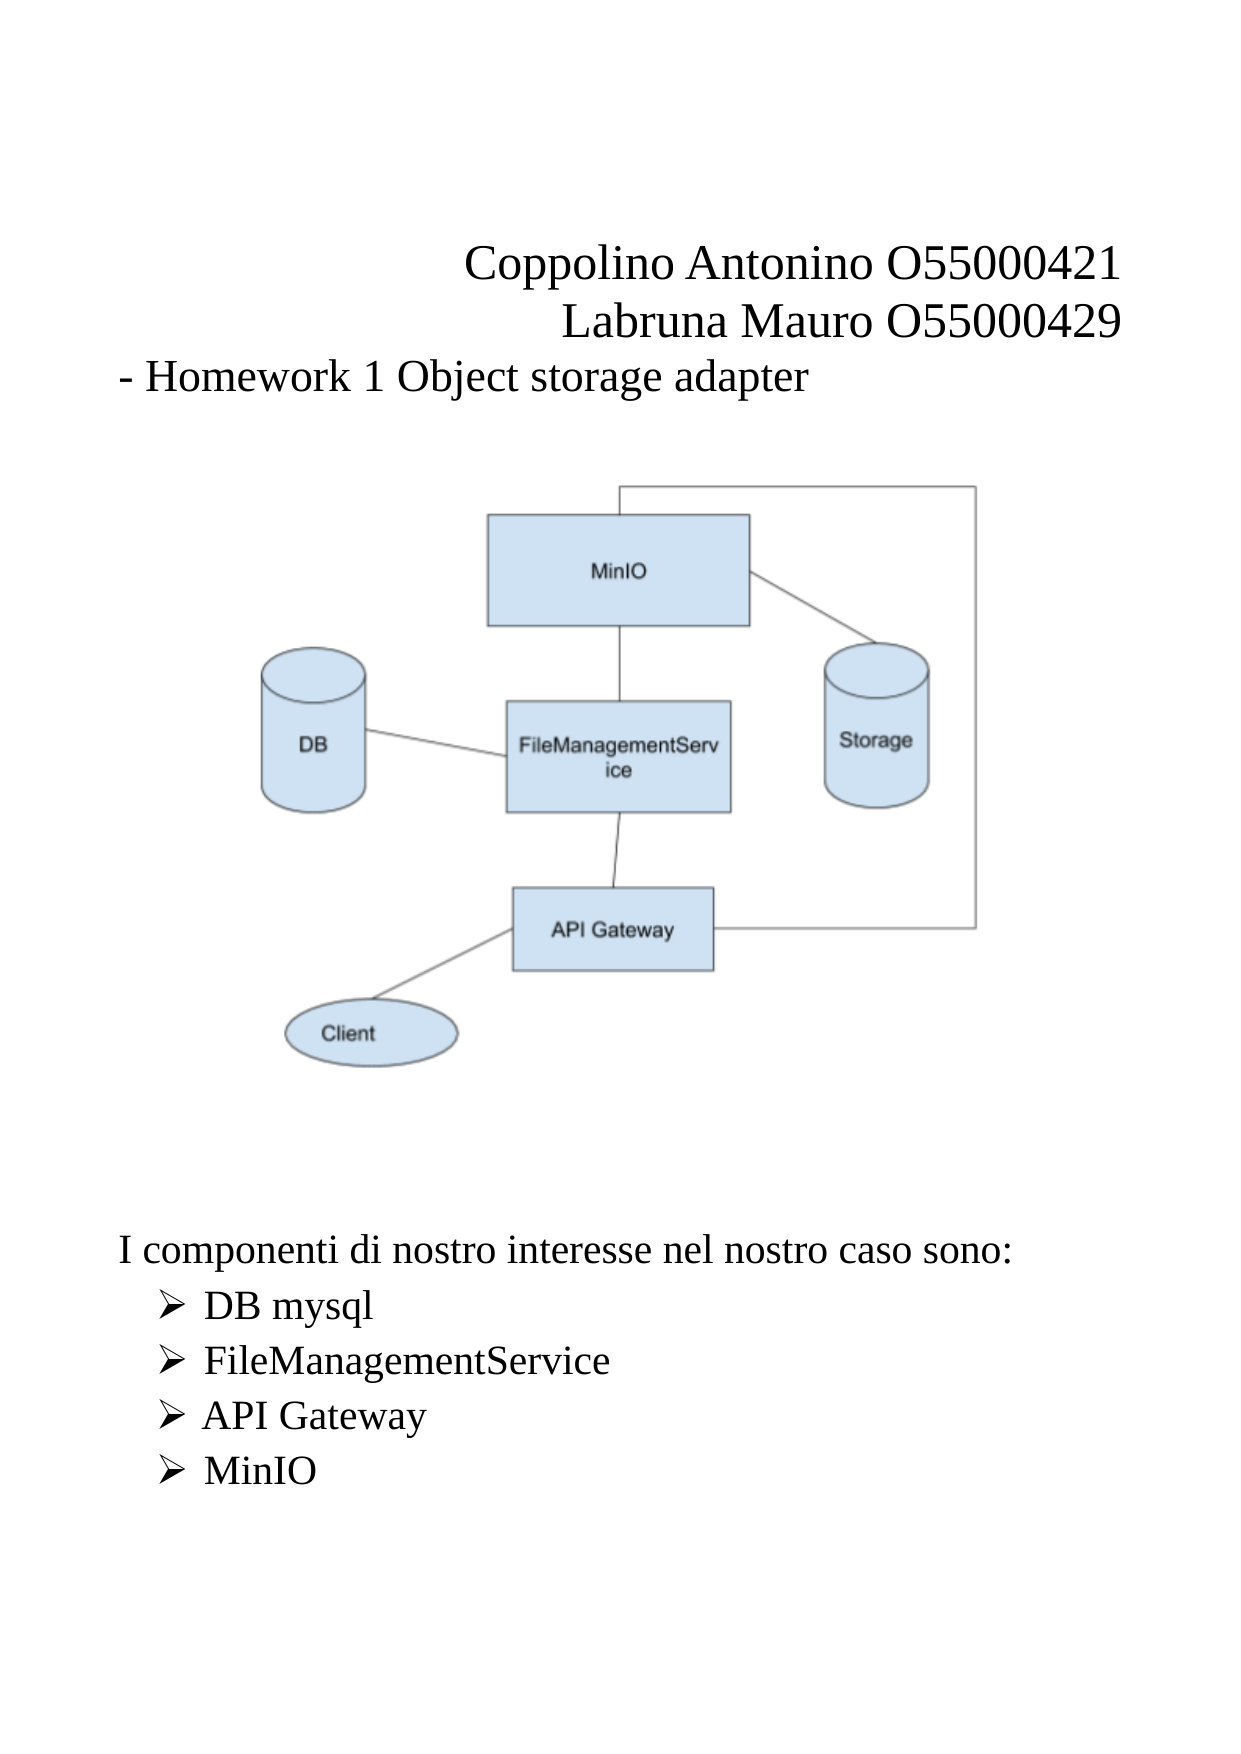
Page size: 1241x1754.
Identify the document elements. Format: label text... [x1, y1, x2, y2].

list DB mysql [156, 1280, 1122, 1328]
text I componenti di nostro interesse nel nostro caso sono: [118, 1225, 1122, 1273]
text Coppolino Antonino O55000421 [118, 233, 1122, 291]
picture [183, 453, 1057, 1104]
text - Homework 1 Object storage adapter [118, 348, 1122, 401]
list API Gateway [156, 1391, 1122, 1438]
list FileManagementService [156, 1335, 1122, 1383]
list MinIO [156, 1446, 1122, 1494]
text Labruna Mauro O55000429 [118, 291, 1122, 348]
